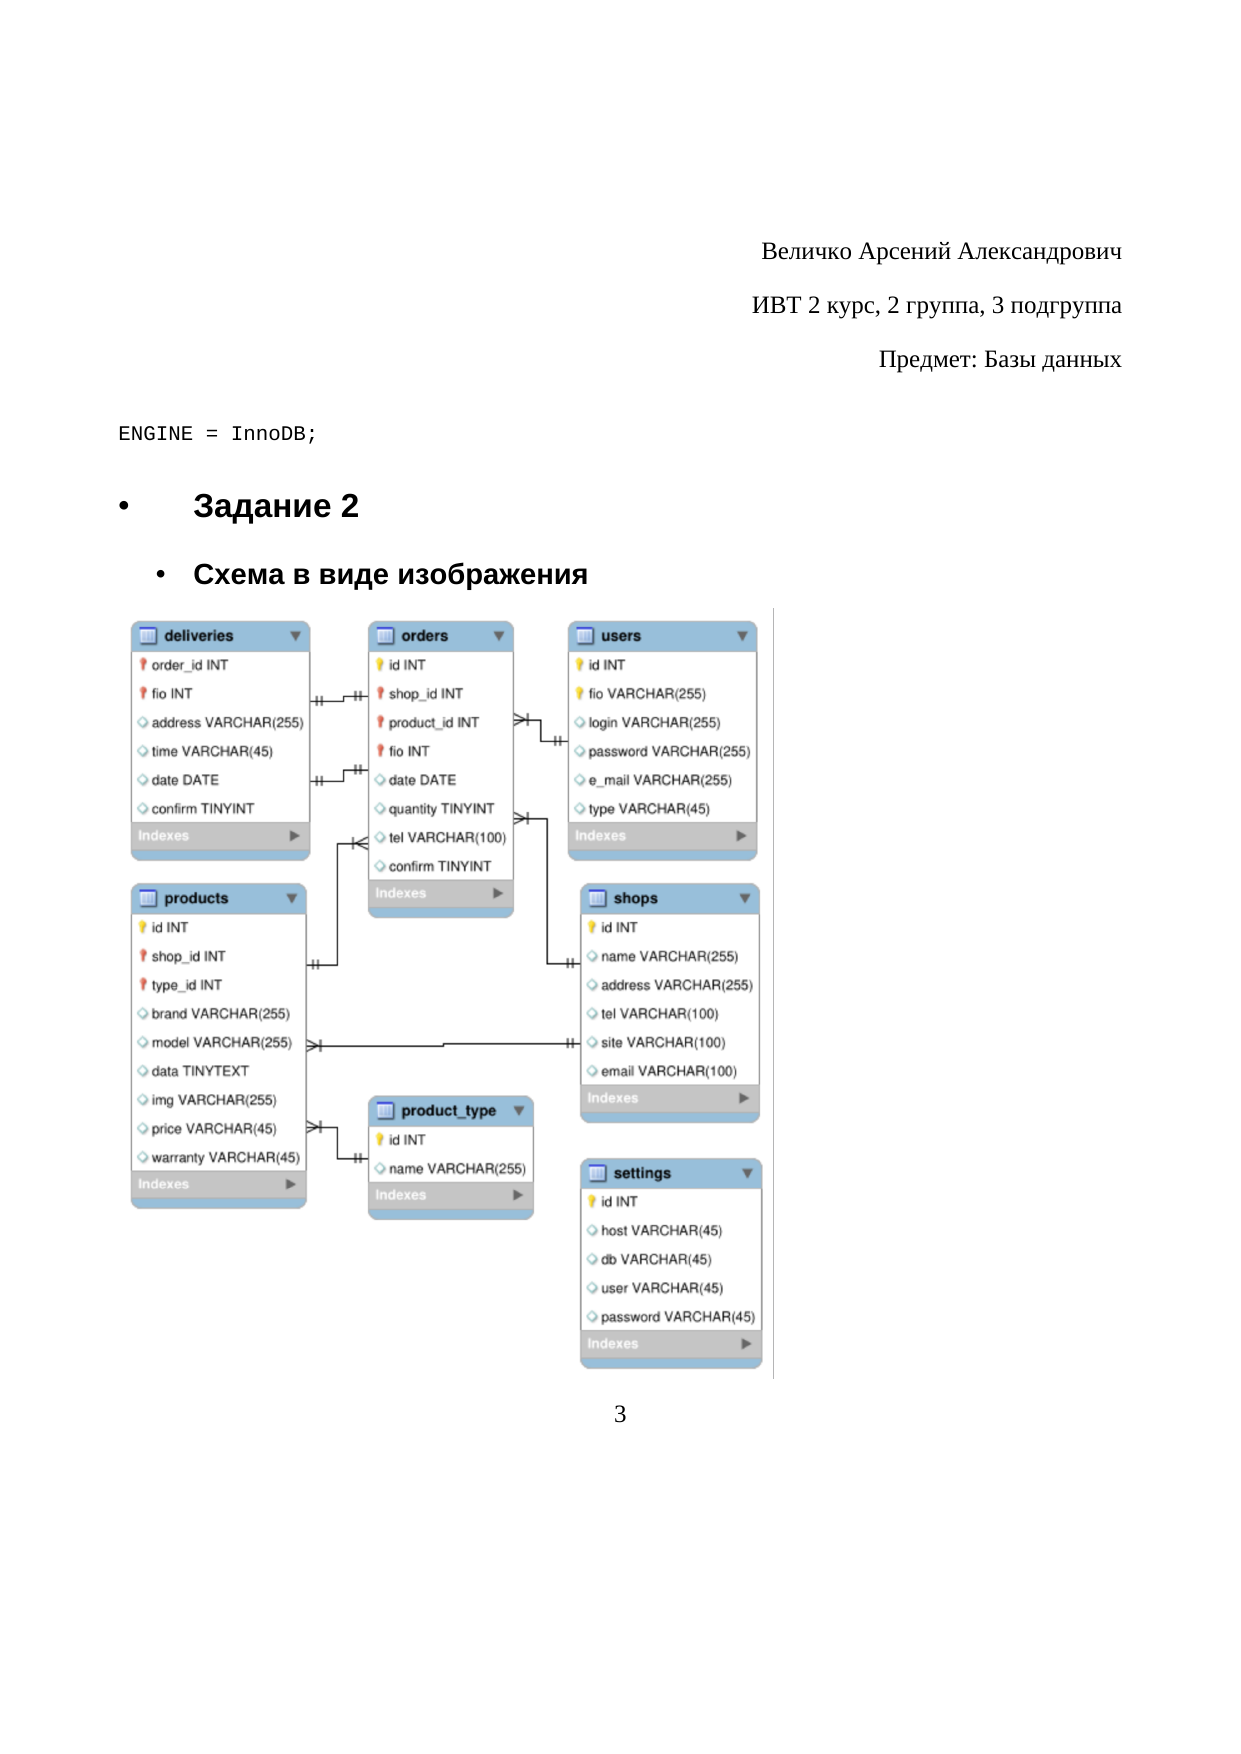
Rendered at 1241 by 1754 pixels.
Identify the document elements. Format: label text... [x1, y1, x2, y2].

list Схема в виде изображения [156, 557, 1122, 591]
list Задание 2 [118, 486, 1122, 524]
table_header [118, 373, 389, 423]
picture [118, 608, 774, 1379]
text ENGINE = InnoDB; [118, 423, 1122, 447]
